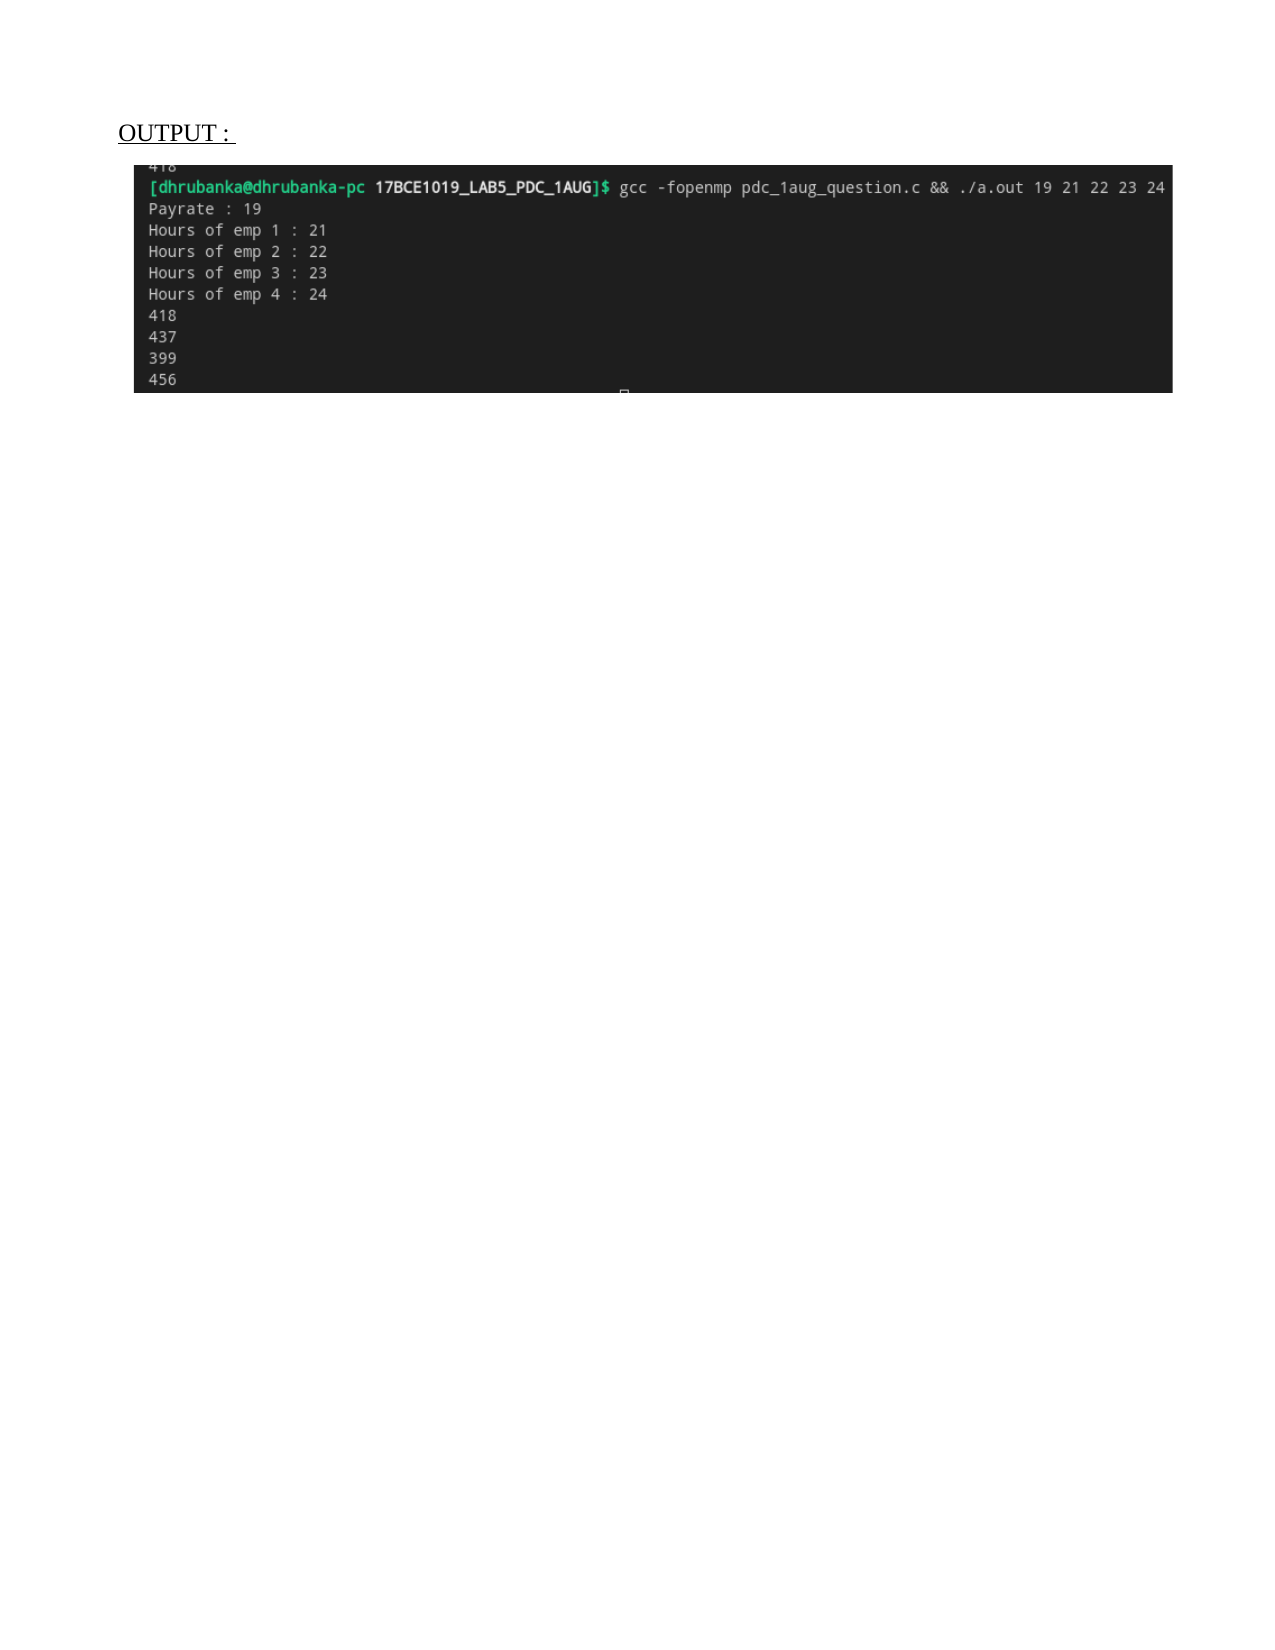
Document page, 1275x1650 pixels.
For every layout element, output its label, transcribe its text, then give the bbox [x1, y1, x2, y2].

list OUTPUT : [118, 118, 1157, 147]
picture [133, 165, 1173, 393]
